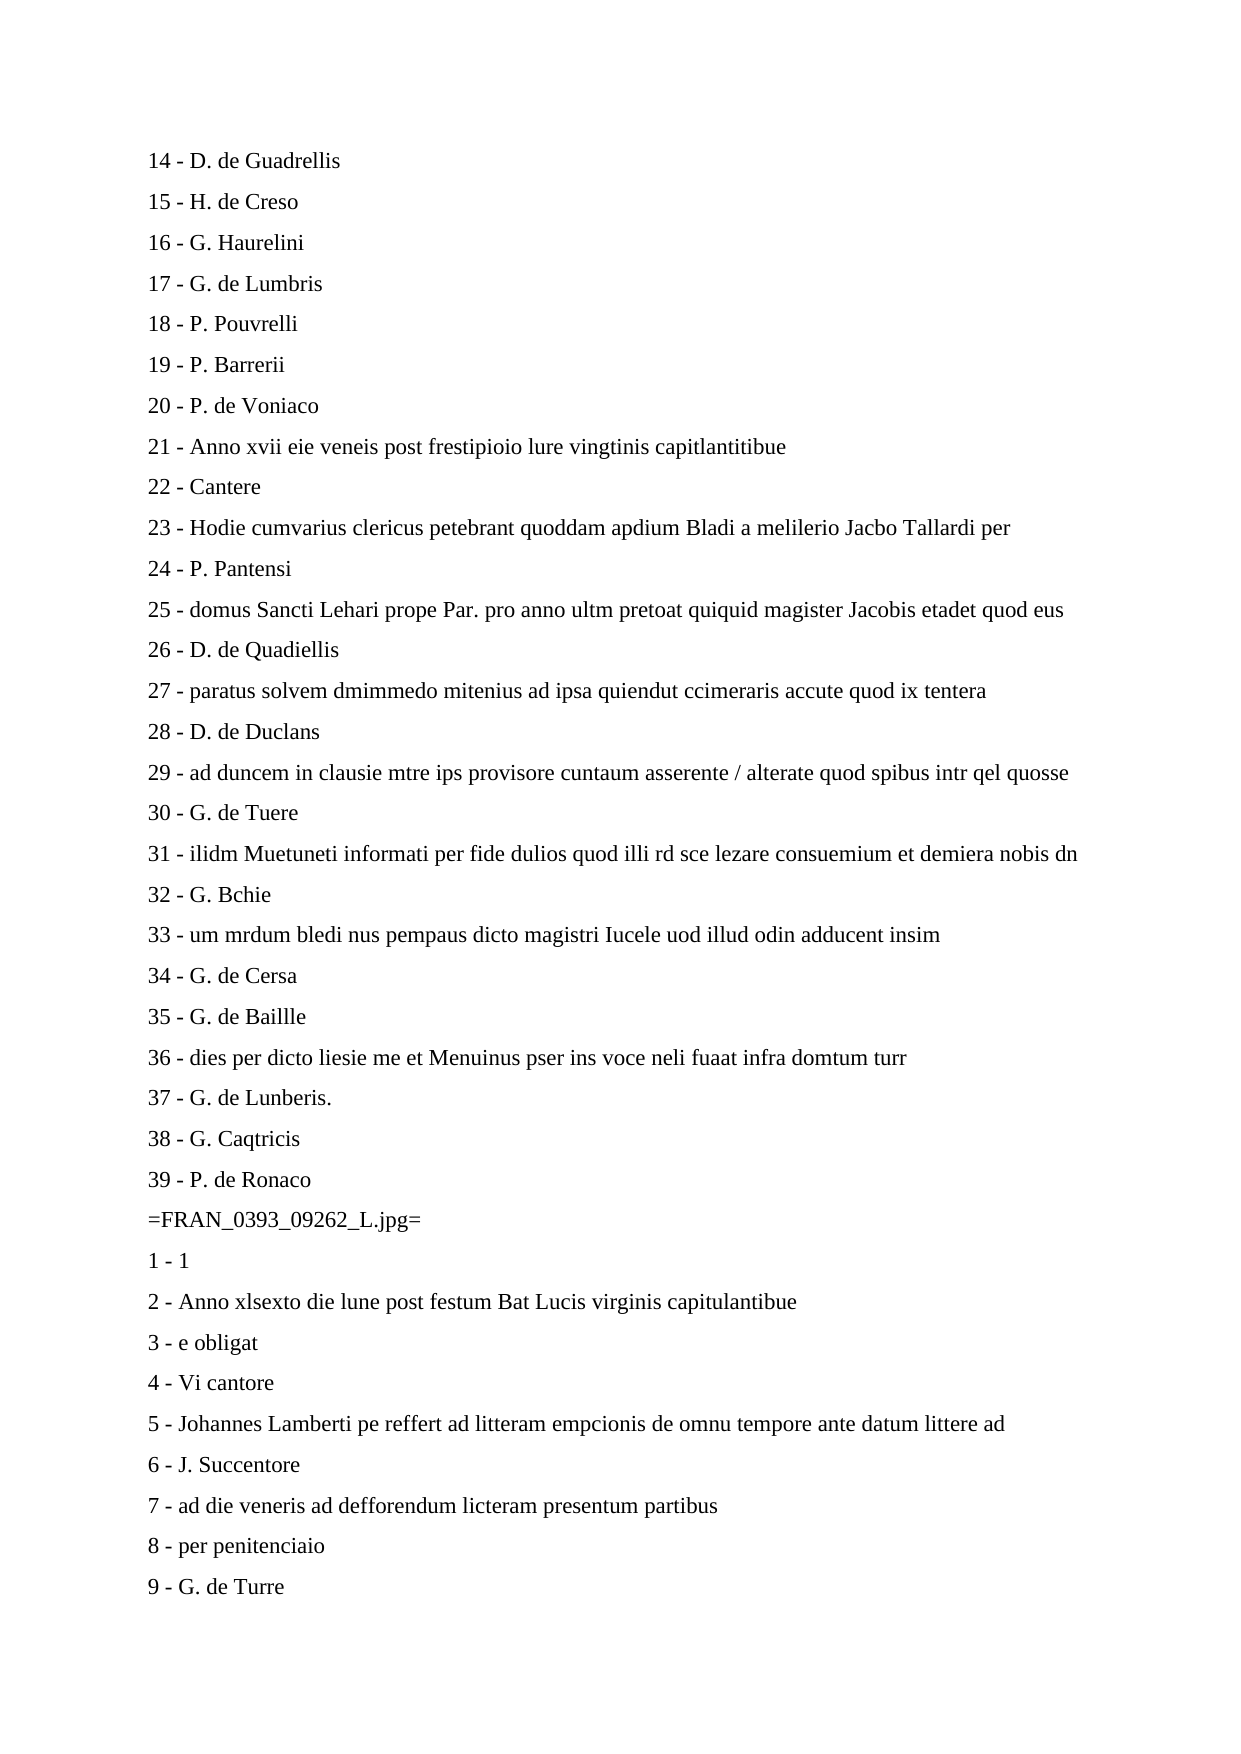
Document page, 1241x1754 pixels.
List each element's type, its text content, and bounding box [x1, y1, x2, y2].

text 39 - P. de Ronaco [148, 1166, 1093, 1192]
text 4 - Vi cantore [148, 1369, 1093, 1396]
text 31 - ilidm Muetuneti informati per fide dulios quod illi rd sce lezare consuemium et demiera nobis dn [148, 840, 1093, 866]
text 17 - G. de Lumbris [148, 270, 1093, 296]
text 1 - 1 [148, 1247, 1093, 1274]
text 9 - G. de Turre [148, 1573, 1093, 1599]
text 25 - domus Sancti Lehari prope Par. pro anno ultm pretoat quiquid magister Jacobis etadet quod eus [148, 596, 1093, 622]
text 33 - um mrdum bledi nus pempaus dicto magistri Iucele uod illud odin adducent insim [148, 921, 1093, 948]
text 16 - G. Haurelini [148, 229, 1093, 255]
text 36 - dies per dicto liesie me et Menuinus pser ins voce neli fuaat infra domtum turr [148, 1044, 1093, 1070]
text 6 - J. Succentore [148, 1451, 1093, 1477]
text 5 - Johannes Lamberti pe reffert ad litteram empcionis de omnu tempore ante datum littere ad [148, 1410, 1093, 1437]
text 7 - ad die veneris ad defforendum licteram presentum partibus [148, 1492, 1093, 1518]
text 14 - D. de Guadrellis [148, 148, 1093, 174]
text 30 - G. de Tuere [148, 799, 1093, 826]
text 3 - e obligat [148, 1329, 1093, 1355]
text 15 - H. de Creso [148, 188, 1093, 215]
text 26 - D. de Quadiellis [148, 636, 1093, 663]
text 35 - G. de Baillle [148, 1003, 1093, 1029]
text 8 - per penitenciaio [148, 1532, 1093, 1559]
text =FRAN_0393_09262_L.jpg= [148, 1207, 1093, 1233]
text 20 - P. de Voniaco [148, 392, 1093, 418]
text 32 - G. Bchie [148, 881, 1093, 907]
text 18 - P. Pouvrelli [148, 311, 1093, 337]
text 19 - P. Barrerii [148, 351, 1093, 378]
text 38 - G. Caqtricis [148, 1125, 1093, 1151]
text 23 - Hodie cumvarius clericus petebrant quoddam apdium Bladi a melilerio Jacbo Tallardi per [148, 514, 1093, 541]
text 34 - G. de Cersa [148, 962, 1093, 988]
text 24 - P. Pantensi [148, 555, 1093, 581]
text 2 - Anno xlsexto die lune post festum Bat Lucis virginis capitulantibue [148, 1288, 1093, 1314]
text 27 - paratus solvem dmimmedo mitenius ad ipsa quiendut ccimeraris accute quod ix tentera [148, 677, 1093, 703]
text 29 - ad duncem in clausie mtre ips provisore cuntaum asserente / alterate quod spibus intr qel quosse [148, 758, 1093, 785]
text 28 - D. de Duclans [148, 718, 1093, 744]
text 21 - Anno xvii eie veneis post frestipioio lure vingtinis capitlantitibue [148, 433, 1093, 459]
text 37 - G. de Lunberis. [148, 1084, 1093, 1111]
text 22 - Cantere [148, 473, 1093, 500]
